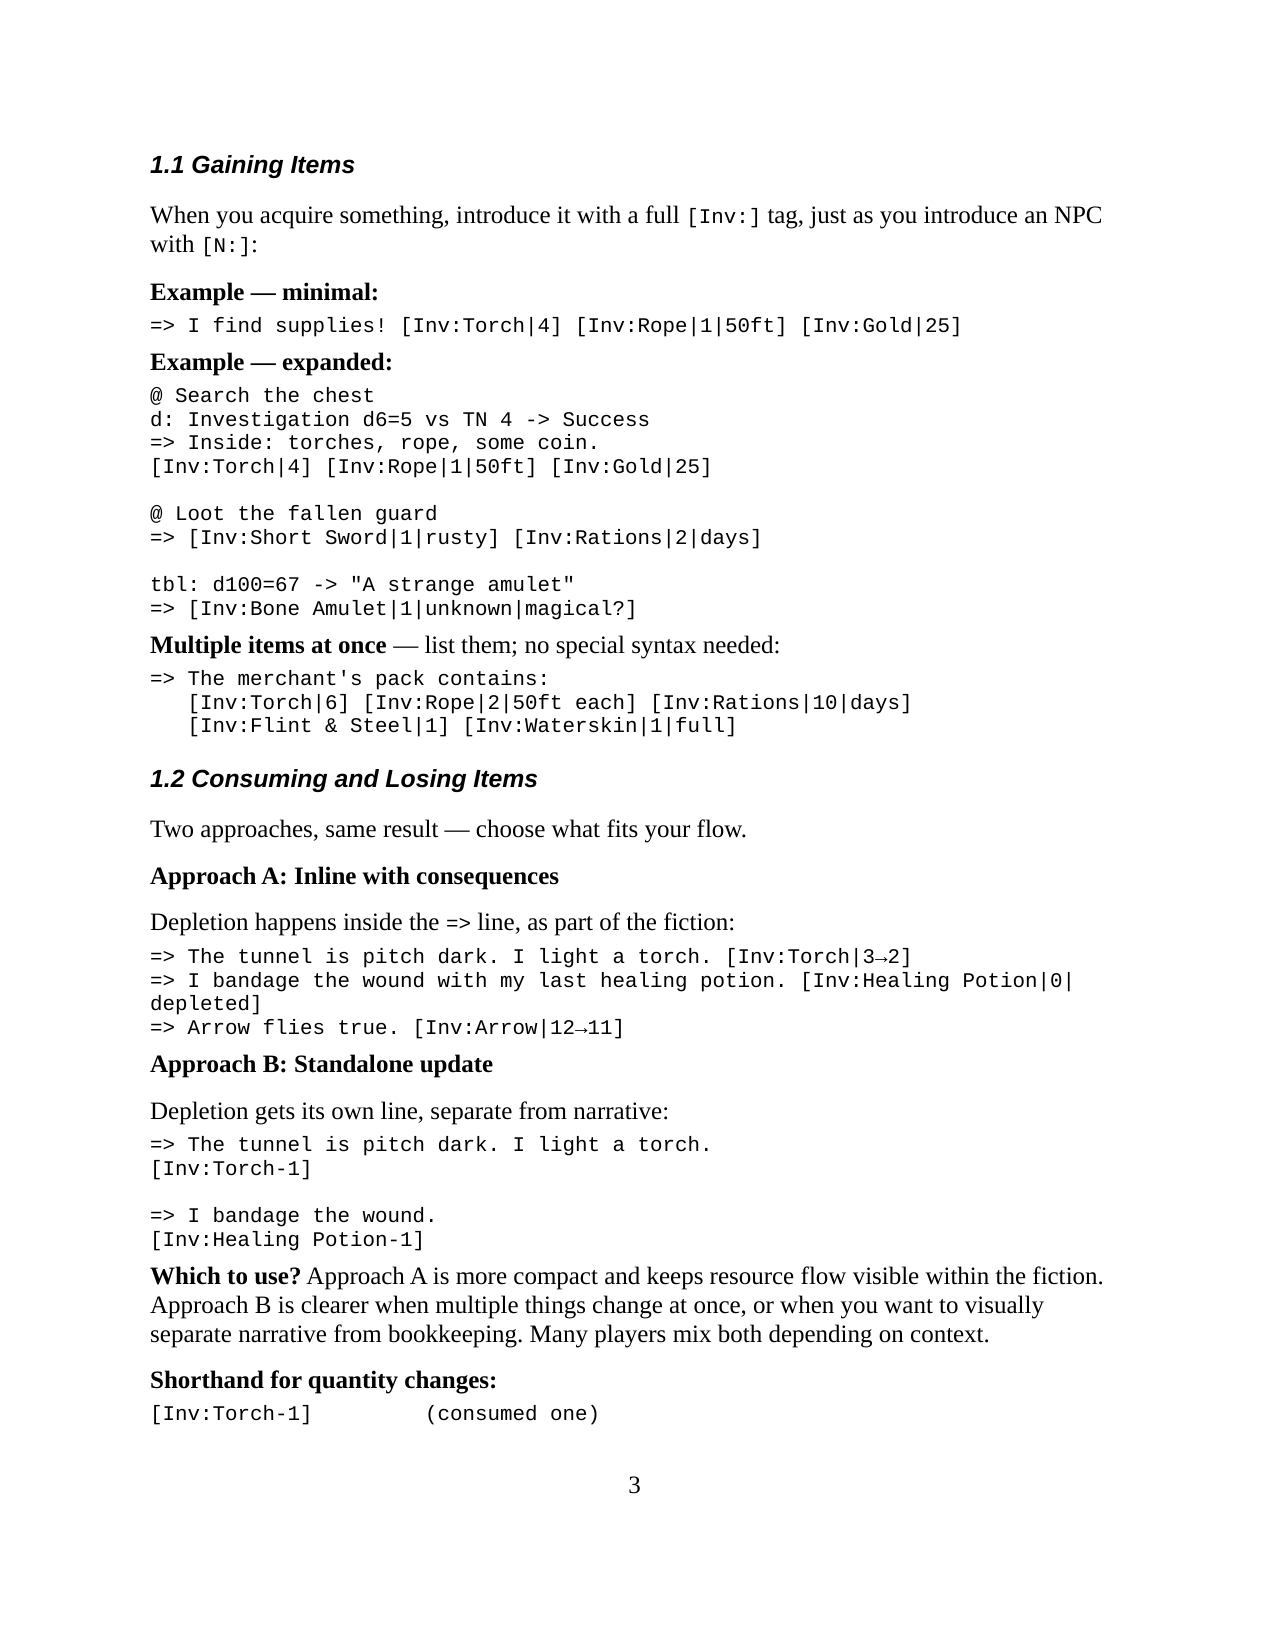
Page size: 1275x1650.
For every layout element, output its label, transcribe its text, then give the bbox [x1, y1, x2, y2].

text Multiple items at once — list them; no special syntax needed: [150, 631, 1125, 659]
subtitle 1.2 Consuming and Losing Items [150, 764, 1125, 793]
text => The merchant's pack contains: [150, 668, 1125, 692]
text => Inside: torches, rope, some coin. [150, 432, 1125, 456]
text => I find supplies! [Inv:Torch|4] [Inv:Rope|1|50ft] [Inv:Gold|25] [150, 315, 1125, 338]
text Depletion happens inside the => line, as part of the fiction: [150, 907, 1125, 937]
text Example — minimal: [150, 277, 1125, 306]
text => The tunnel is pitch dark. I light a torch. [150, 1134, 1125, 1158]
text Shorthand for quantity changes: [150, 1365, 1125, 1394]
text => [Inv:Short Sword|1|rusty] [Inv:Rations|2|days] [150, 527, 1125, 551]
text Which to use? Approach A is more compact and keeps resource flow visible within the fiction. Approach B is clearer when multiple things change at once, or when you want to visually separate narrative from bookkeeping. Many players mix both depending on context. [150, 1261, 1125, 1347]
text [Inv:Torch-1] [150, 1158, 1125, 1181]
text [Inv:Flint & Steel|1] [Inv:Waterskin|1|full] [150, 716, 1125, 739]
text => [Inv:Bone Amulet|1|unknown|magical?] [150, 598, 1125, 622]
text [Inv:Torch|6] [Inv:Rope|2|50ft each] [Inv:Rations|10|days] [150, 692, 1125, 716]
text [Inv:Healing Potion-1] [150, 1228, 1125, 1252]
text d: Investigation d6=5 vs TN 4 -> Success [150, 409, 1125, 432]
text tbl: d100=67 -> "A strange amulet" [150, 574, 1125, 598]
text @ Loot the fallen guard [150, 503, 1125, 527]
text Example — expanded: [150, 347, 1125, 376]
text => I bandage the wound. [150, 1205, 1125, 1228]
text => I bandage the wound with my last healing potion. [Inv:Healing Potion|0|depleted] [150, 970, 1125, 1017]
text [Inv:Torch|4] [Inv:Rope|1|50ft] [Inv:Gold|25] [150, 456, 1125, 480]
text [Inv:Torch-1] (consumed one) [150, 1403, 1125, 1427]
text When you acquire something, introduce it with a full [Inv:] tag, just as you introduce an NPC with [N:]: [150, 200, 1125, 259]
text => The tunnel is pitch dark. I light a torch. [Inv:Torch|3→2] [150, 946, 1125, 970]
text Approach A: Inline with consequences [150, 861, 1125, 889]
text @ Search the chest [150, 385, 1125, 409]
text Two approaches, same result — choose what fits your flow. [150, 814, 1125, 843]
text Approach B: Standalone update [150, 1049, 1125, 1078]
subtitle 1.1 Gaining Items [150, 150, 1125, 178]
text Depletion gets its own line, separate from narrative: [150, 1096, 1125, 1125]
text => Arrow flies true. [Inv:Arrow|12→11] [150, 1017, 1125, 1041]
